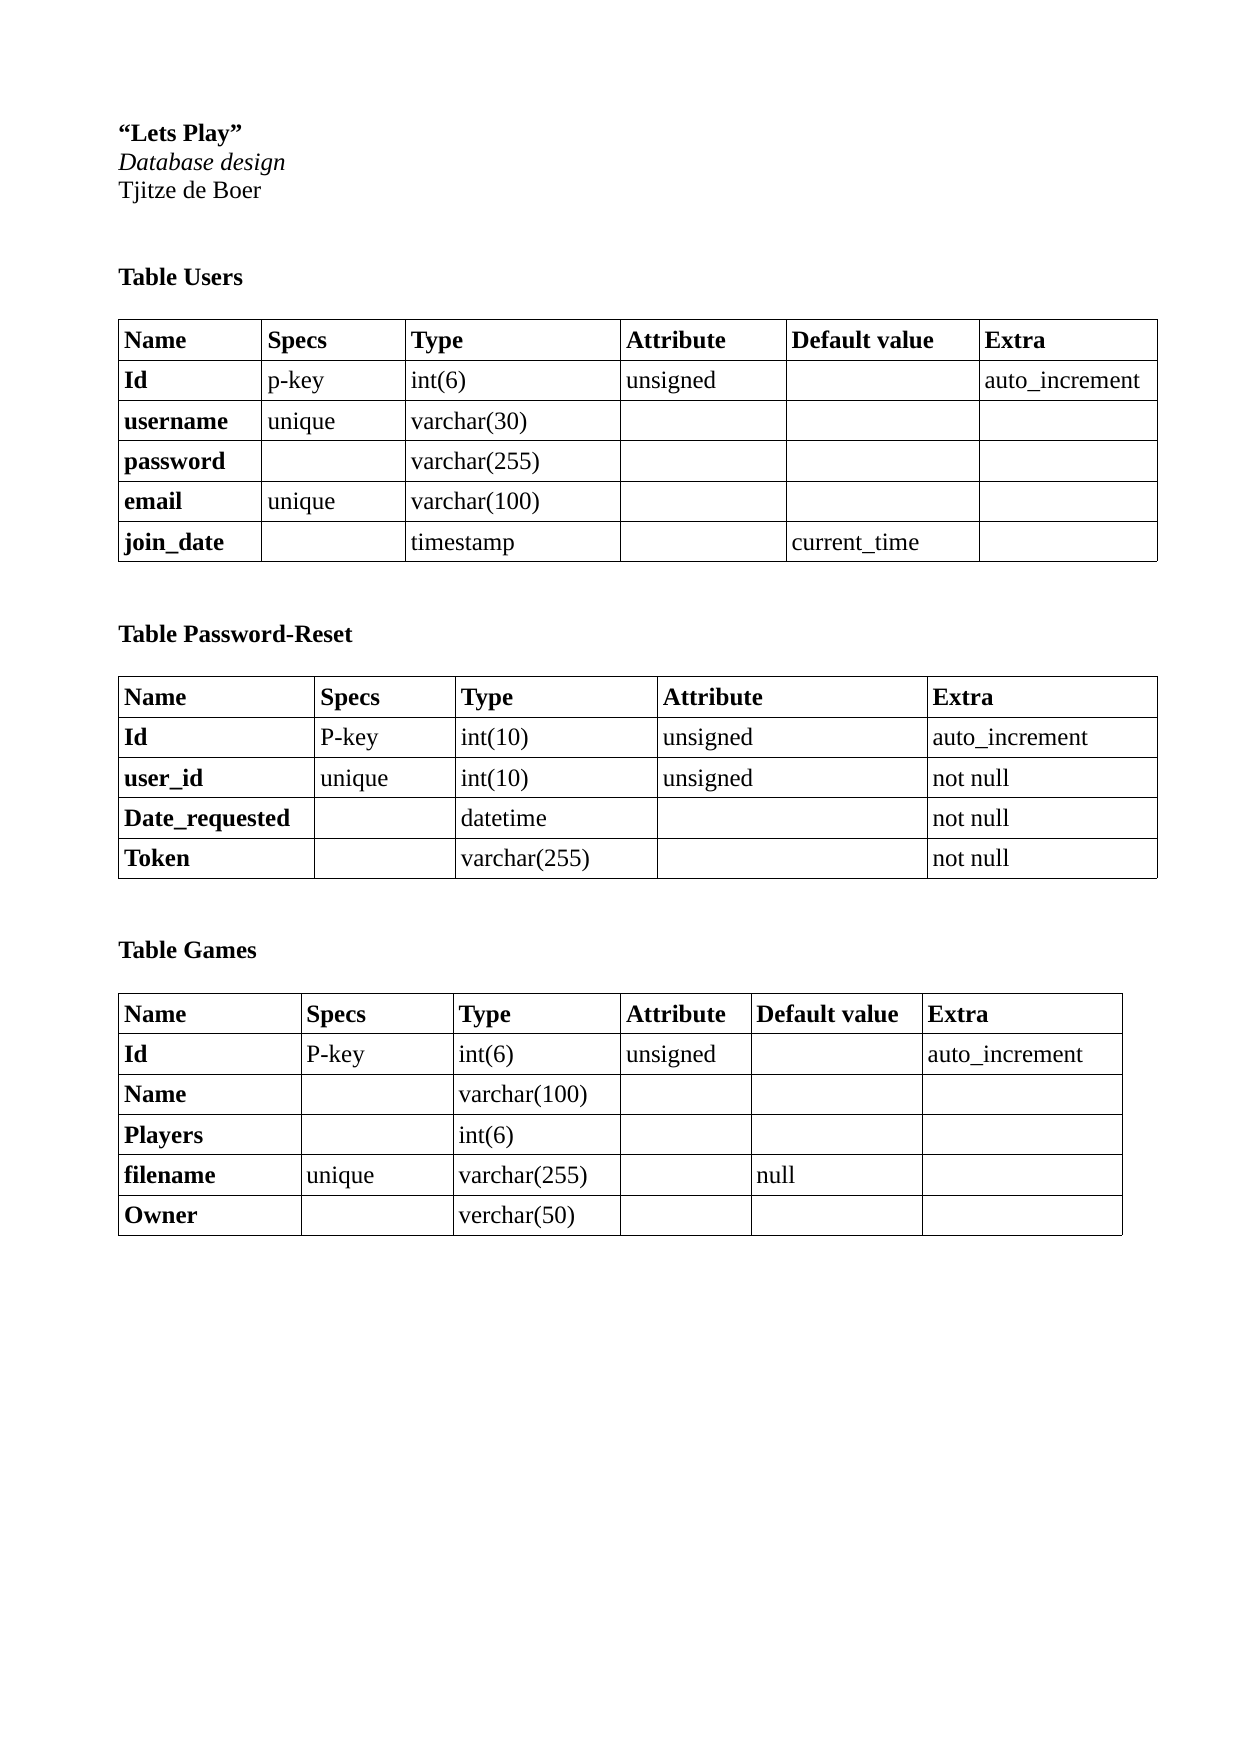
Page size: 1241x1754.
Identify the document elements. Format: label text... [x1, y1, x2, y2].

table_cell varchar(255) [454, 1155, 620, 1194]
table_cell not null [928, 839, 1157, 878]
table_cell [787, 401, 979, 440]
table_cell [262, 441, 405, 481]
table_header Type [456, 677, 657, 717]
table_cell auto_increment [923, 1034, 1122, 1074]
table_header Default value [752, 994, 922, 1033]
table_header Extra [928, 677, 1157, 717]
text Table Users [118, 262, 1122, 291]
table_cell varchar(100) [406, 482, 620, 521]
table_cell unsigned [621, 1034, 751, 1074]
table_header Attribute [621, 320, 786, 360]
table_cell [787, 361, 979, 400]
table_cell varchar(30) [406, 401, 620, 440]
table_cell datetime [456, 798, 657, 838]
table_header Attribute [621, 994, 751, 1033]
table_cell int(6) [454, 1115, 620, 1154]
table_cell username [119, 401, 261, 440]
table_cell timestamp [406, 522, 620, 561]
table_cell unsigned [621, 361, 786, 400]
table_header Name [119, 677, 314, 717]
table_cell [787, 441, 979, 481]
table_cell Owner [119, 1196, 301, 1235]
table_cell [302, 1115, 453, 1154]
table_cell [658, 798, 927, 838]
table_cell email [119, 482, 261, 521]
table_cell [621, 522, 786, 561]
table_cell [752, 1196, 922, 1235]
table_cell Id [119, 1034, 301, 1074]
table_cell Players [119, 1115, 301, 1154]
table_cell [923, 1115, 1122, 1154]
table_cell [302, 1075, 453, 1114]
text Table Password-Reset [118, 619, 1122, 648]
table_cell [752, 1034, 922, 1074]
table_cell int(6) [454, 1034, 620, 1074]
table_cell [980, 401, 1157, 440]
table_header Type [406, 320, 620, 360]
table_cell unsigned [658, 758, 927, 797]
table_header Extra [980, 320, 1157, 360]
table_cell varchar(255) [456, 839, 657, 878]
table_cell [787, 482, 979, 521]
table_header Type [454, 994, 620, 1033]
table_cell join_date [119, 522, 261, 561]
table_cell null [752, 1155, 922, 1194]
table_cell Name [119, 1075, 301, 1114]
table_cell P-key [302, 1034, 453, 1074]
table_cell Date_requested [119, 798, 314, 838]
table_header Name [119, 320, 261, 360]
table_cell Id [119, 361, 261, 400]
table_cell password [119, 441, 261, 481]
table_cell Id [119, 718, 314, 757]
table_header Name [119, 994, 301, 1033]
table_cell [923, 1075, 1122, 1114]
table_cell auto_increment [980, 361, 1157, 400]
table_cell int(6) [406, 361, 620, 400]
text “Lets Play” [118, 118, 1122, 147]
table_header Extra [923, 994, 1122, 1033]
table_cell [302, 1196, 453, 1235]
table_header Specs [302, 994, 453, 1033]
table_cell [752, 1115, 922, 1154]
table_cell [315, 798, 455, 838]
table_cell user_id [119, 758, 314, 797]
table_cell varchar(100) [454, 1075, 620, 1114]
text Tjitze de Boer [118, 176, 1122, 204]
table_cell not null [928, 798, 1157, 838]
table_header Attribute [658, 677, 927, 717]
table_cell unique [262, 482, 405, 521]
text Table Games [118, 936, 1122, 964]
table_cell [621, 1155, 751, 1194]
table_cell [923, 1196, 1122, 1235]
table_cell current_time [787, 522, 979, 561]
table_cell [621, 1115, 751, 1154]
table_cell [923, 1155, 1122, 1194]
table_cell [980, 441, 1157, 481]
table_cell [315, 839, 455, 878]
table_cell auto_increment [928, 718, 1157, 757]
table_cell unique [315, 758, 455, 797]
table_cell [621, 1196, 751, 1235]
table_cell [621, 401, 786, 440]
table_cell [752, 1075, 922, 1114]
table_cell varchar(255) [406, 441, 620, 481]
table_cell int(10) [456, 718, 657, 757]
text Database design [118, 147, 1122, 176]
table_cell [621, 1075, 751, 1114]
table_cell P-key [315, 718, 455, 757]
table_cell [980, 482, 1157, 521]
table_cell Token [119, 839, 314, 878]
table_cell [980, 522, 1157, 561]
table_header Specs [315, 677, 455, 717]
table_header Specs [262, 320, 405, 360]
table_cell [262, 522, 405, 561]
table_cell filename [119, 1155, 301, 1194]
table_cell int(10) [456, 758, 657, 797]
table_cell unique [262, 401, 405, 440]
table_cell unique [302, 1155, 453, 1194]
table_cell [621, 482, 786, 521]
table_cell [658, 839, 927, 878]
table_cell not null [928, 758, 1157, 797]
table_cell verchar(50) [454, 1196, 620, 1235]
table_cell [621, 441, 786, 481]
table_header Default value [787, 320, 979, 360]
table_cell p-key [262, 361, 405, 400]
table_cell unsigned [658, 718, 927, 757]
